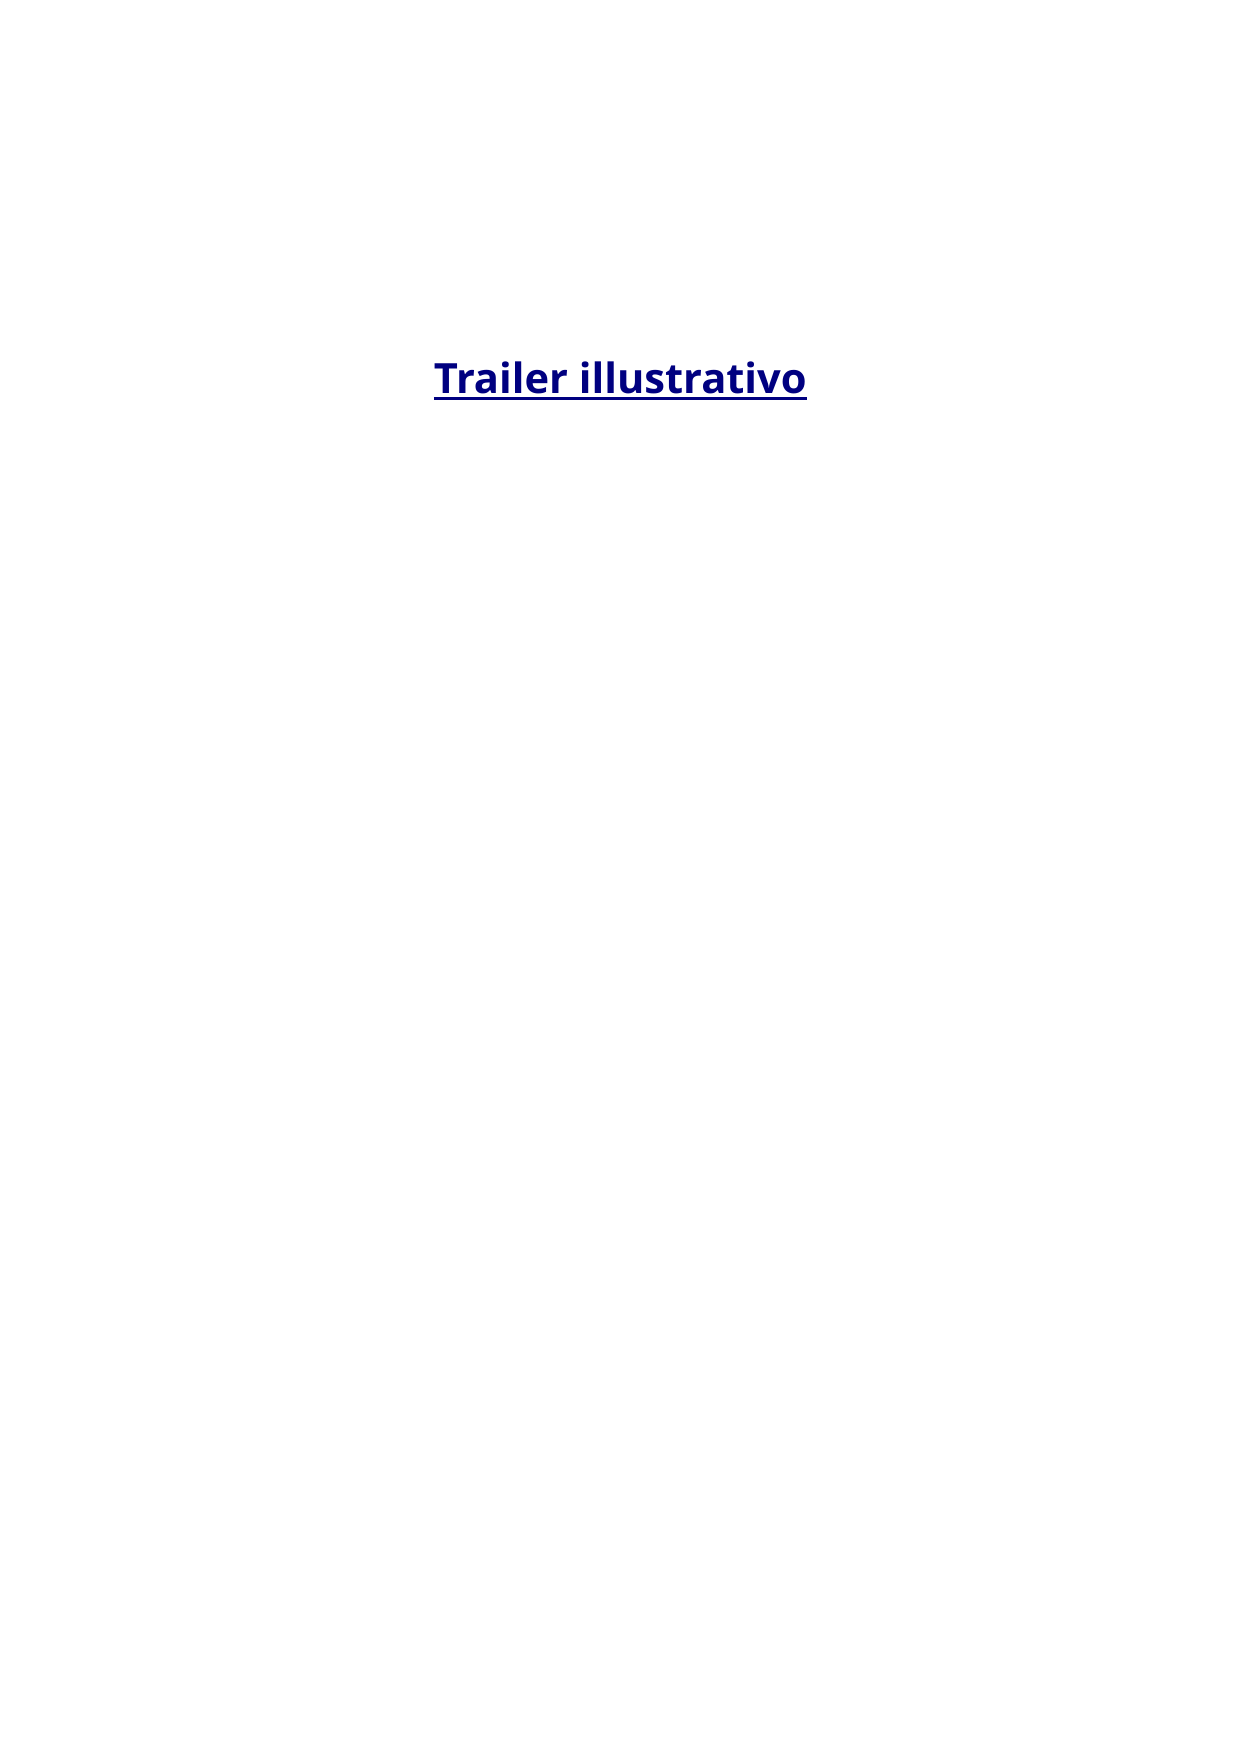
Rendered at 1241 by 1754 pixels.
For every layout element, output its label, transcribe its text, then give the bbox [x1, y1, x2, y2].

text Trailer illustrativo [118, 349, 1122, 406]
